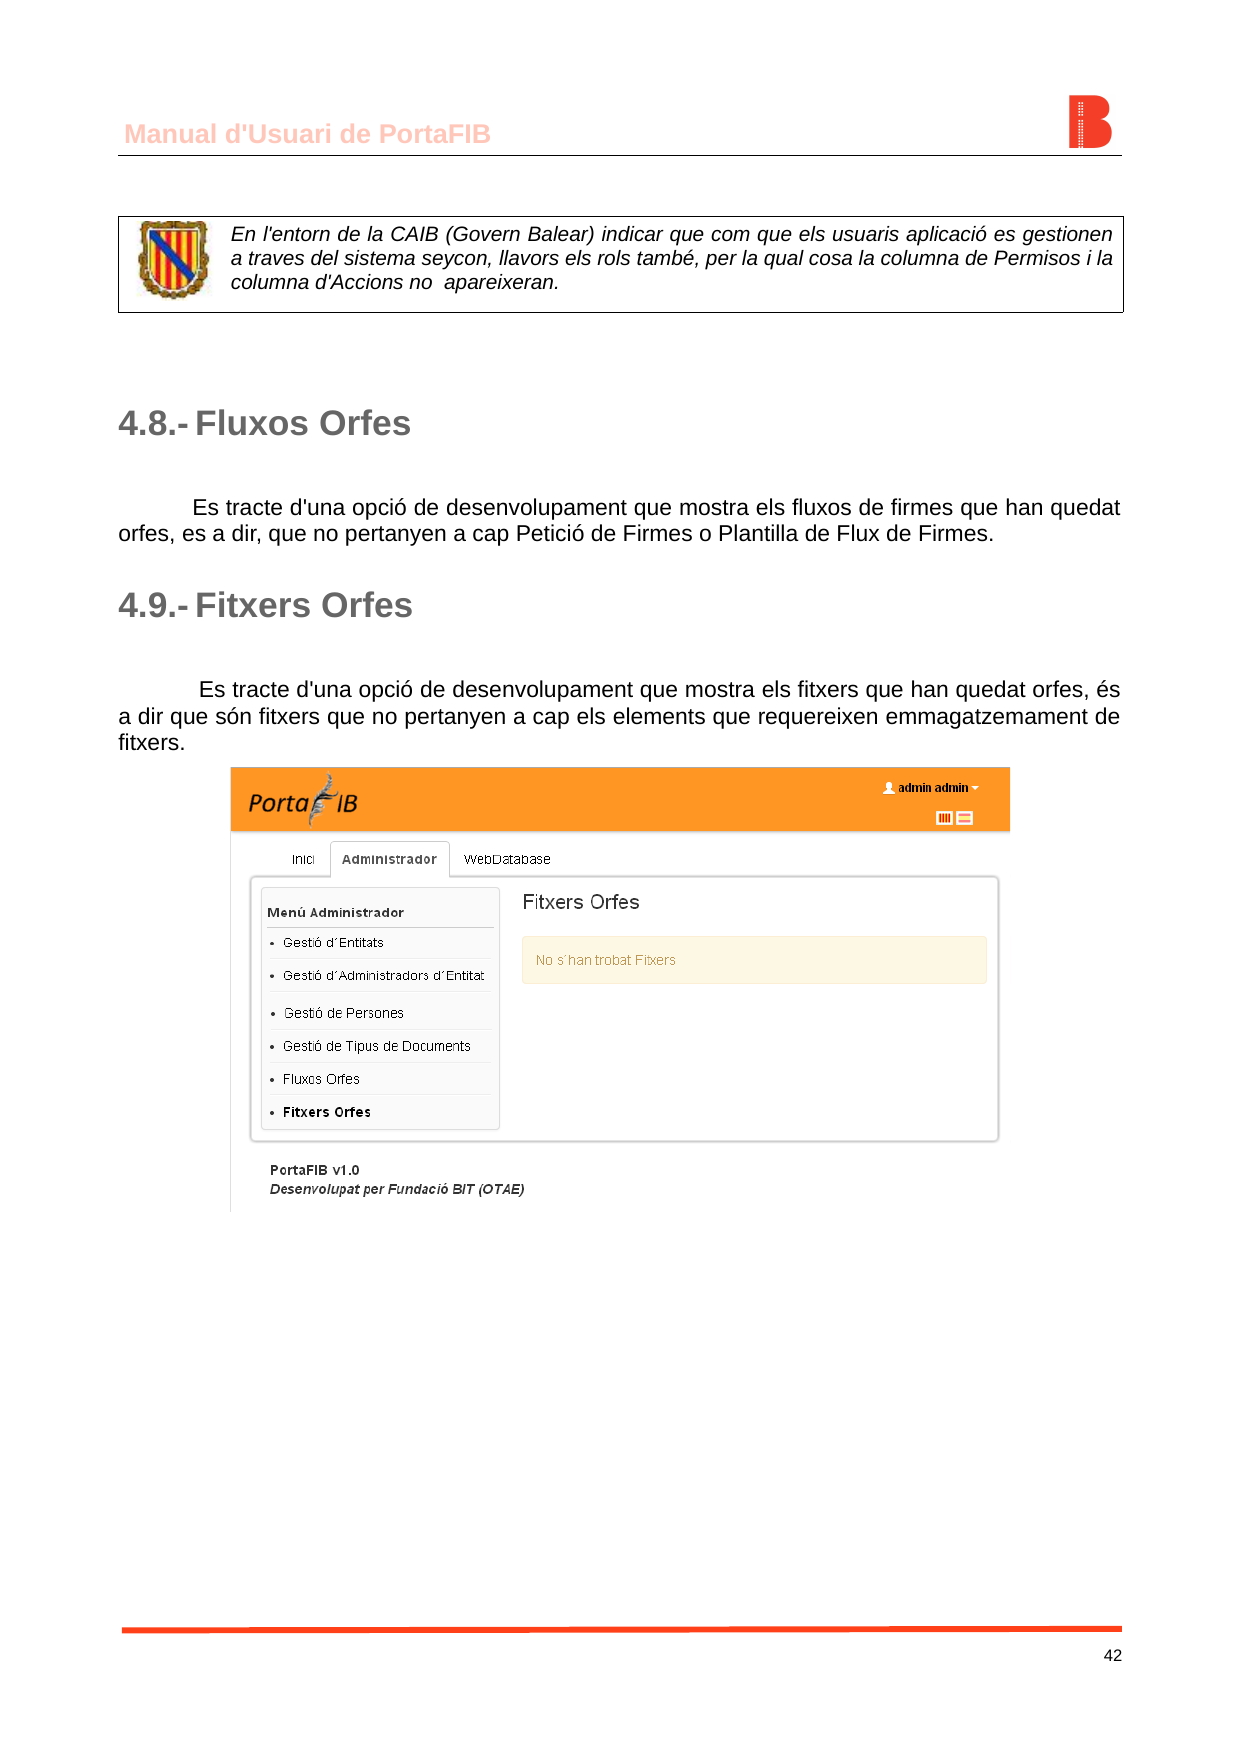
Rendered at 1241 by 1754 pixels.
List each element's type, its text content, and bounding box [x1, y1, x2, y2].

subtitle Fitxers Orfes [118, 584, 1122, 625]
picture [134, 221, 214, 301]
picture [230, 767, 1011, 1212]
table_header En l'entorn de la CAIB (Govern Balear) indicar que com que els usuaris aplicació es gestionen a traves del sistema seycon, llavors els rols també, per la qual cosa la columna de Permisos i la columna d'Accions no apareixeran. [225, 217, 1123, 312]
subtitle Fluxos Orfes [118, 402, 1122, 443]
text Es tracte d'una opció de desenvolupament que mostra els fitxers que han quedat orfes, és a dir que són fitxers que no pertanyen a cap els elements que requereixen emmagatzemament de fitxers. [118, 676, 1122, 755]
picture [1063, 94, 1117, 150]
text Es tracte d'una opció de desenvolupament que mostra els fluxos de firmes que han quedat orfes, es a dir, que no pertanyen a cap Petició de Firmes o Plantilla de Flux de Firmes. [118, 494, 1122, 547]
table_header [119, 217, 225, 312]
